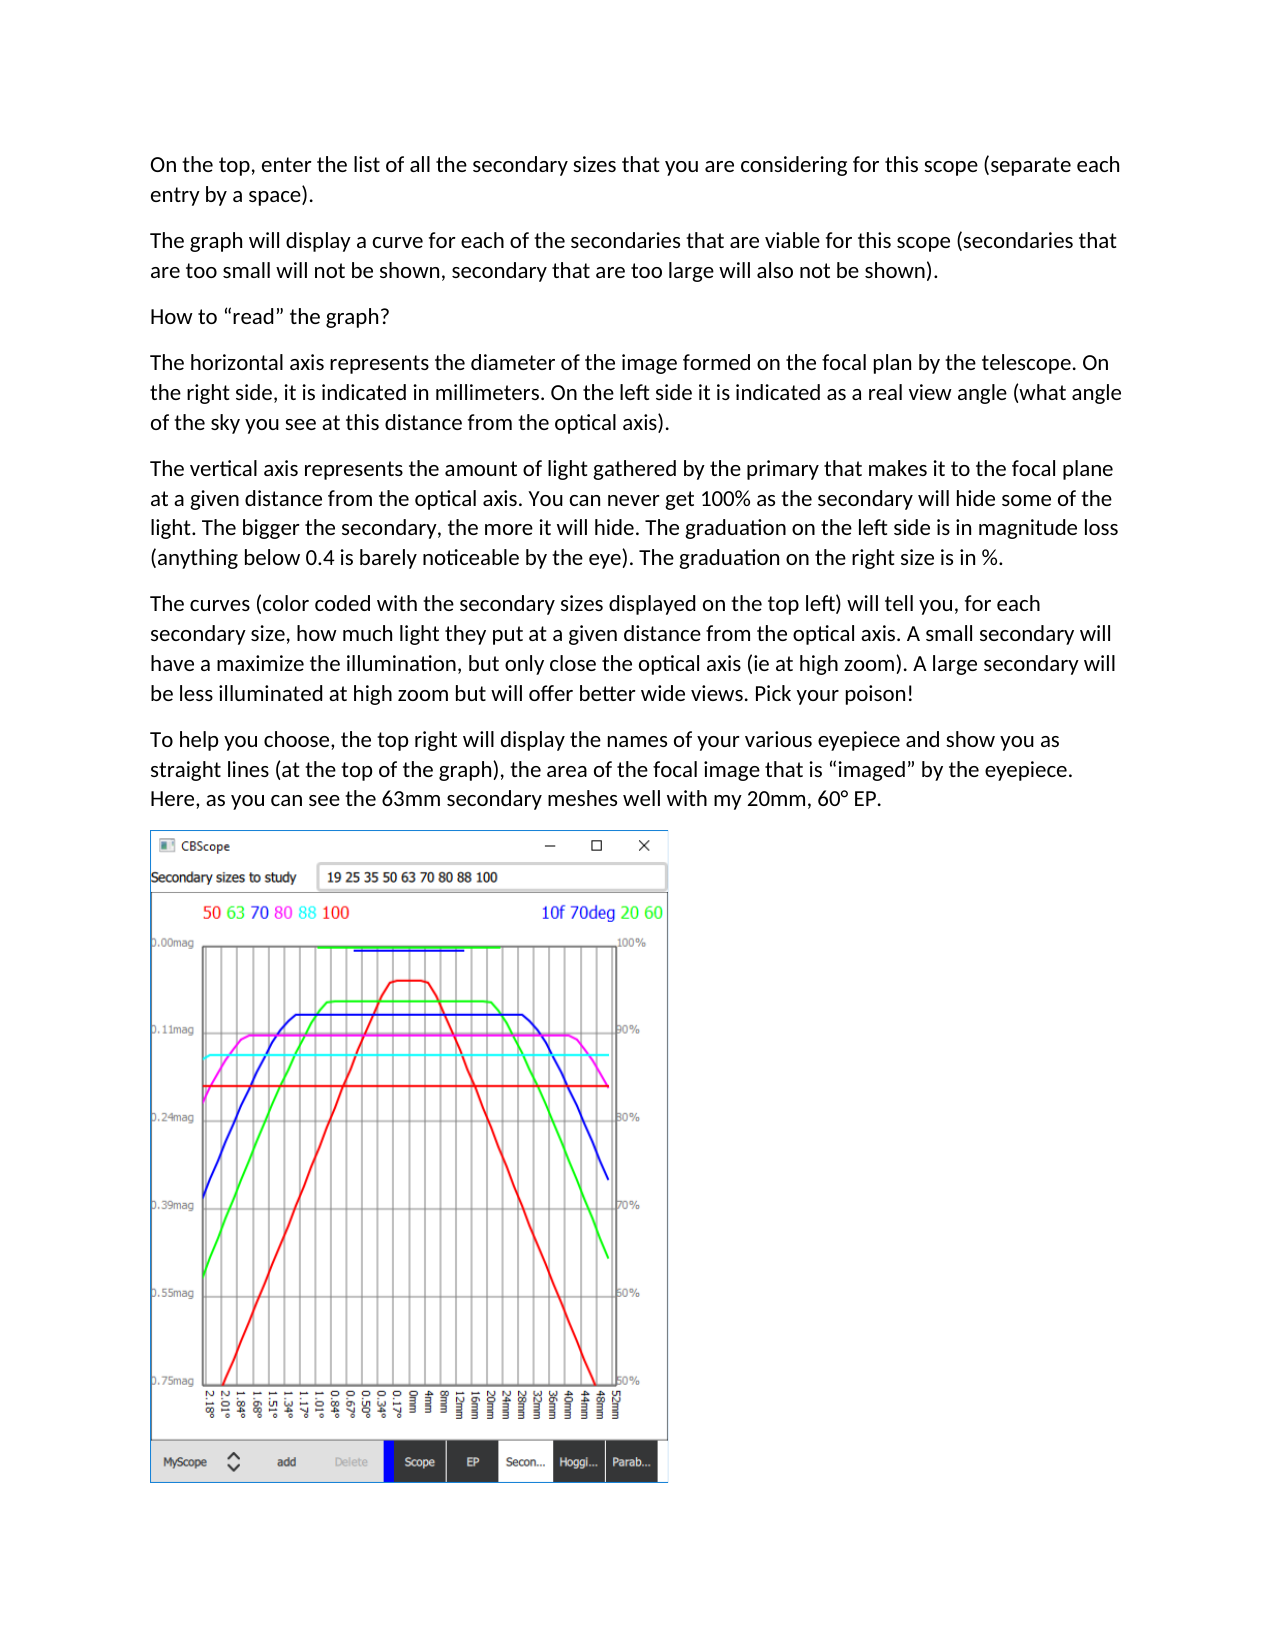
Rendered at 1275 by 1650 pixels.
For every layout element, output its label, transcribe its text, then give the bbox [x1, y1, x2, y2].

text The horizontal axis represents the diameter of the image formed on the focal plan by the telescope. On the right side, it is indicated in millimeters. On the left side it is indicated as a real view angle (what angle of the sky you see at this distance from the optical axis). [150, 348, 1125, 436]
text How to “read” the graph? [150, 302, 1125, 330]
text The graph will display a curve for each of the secondaries that are viable for this scope (secondaries that are too small will not be shown, secondary that are too large will also not be shown). [150, 226, 1125, 284]
text On the top, enter the list of all the secondary sizes that you are considering for this scope (separate each entry by a space). [150, 150, 1125, 208]
text The vertical axis represents the amount of light gathered by the primary that makes it to the focal plane at a given distance from the optical axis. You can never get 100% as the secondary will hide some of the light. The bigger the secondary, the more it will hide. The graduation on the left side is in magnitude loss (anything below 0.4 is barely noticeable by the eye). The graduation on the right size is in %. [150, 454, 1125, 571]
text To help you choose, the top right will display the names of your various eyepiece and show you as straight lines (at the top of the graph), the area of the focal image that is “imaged” by the eyepiece. Here, as you can see the 63mm secondary meshes well with my 20mm, 60° EP. [150, 725, 1125, 812]
text The curves (color coded with the secondary sizes displayed on the top left) will tell you, for each secondary size, how much light they put at a given distance from the optical axis. A small secondary will have a maximize the illumination, but only close the optical axis (ie at high zoom). A large secondary will be less illuminated at high zoom but will offer better wide views. Pick your poison! [150, 589, 1125, 707]
